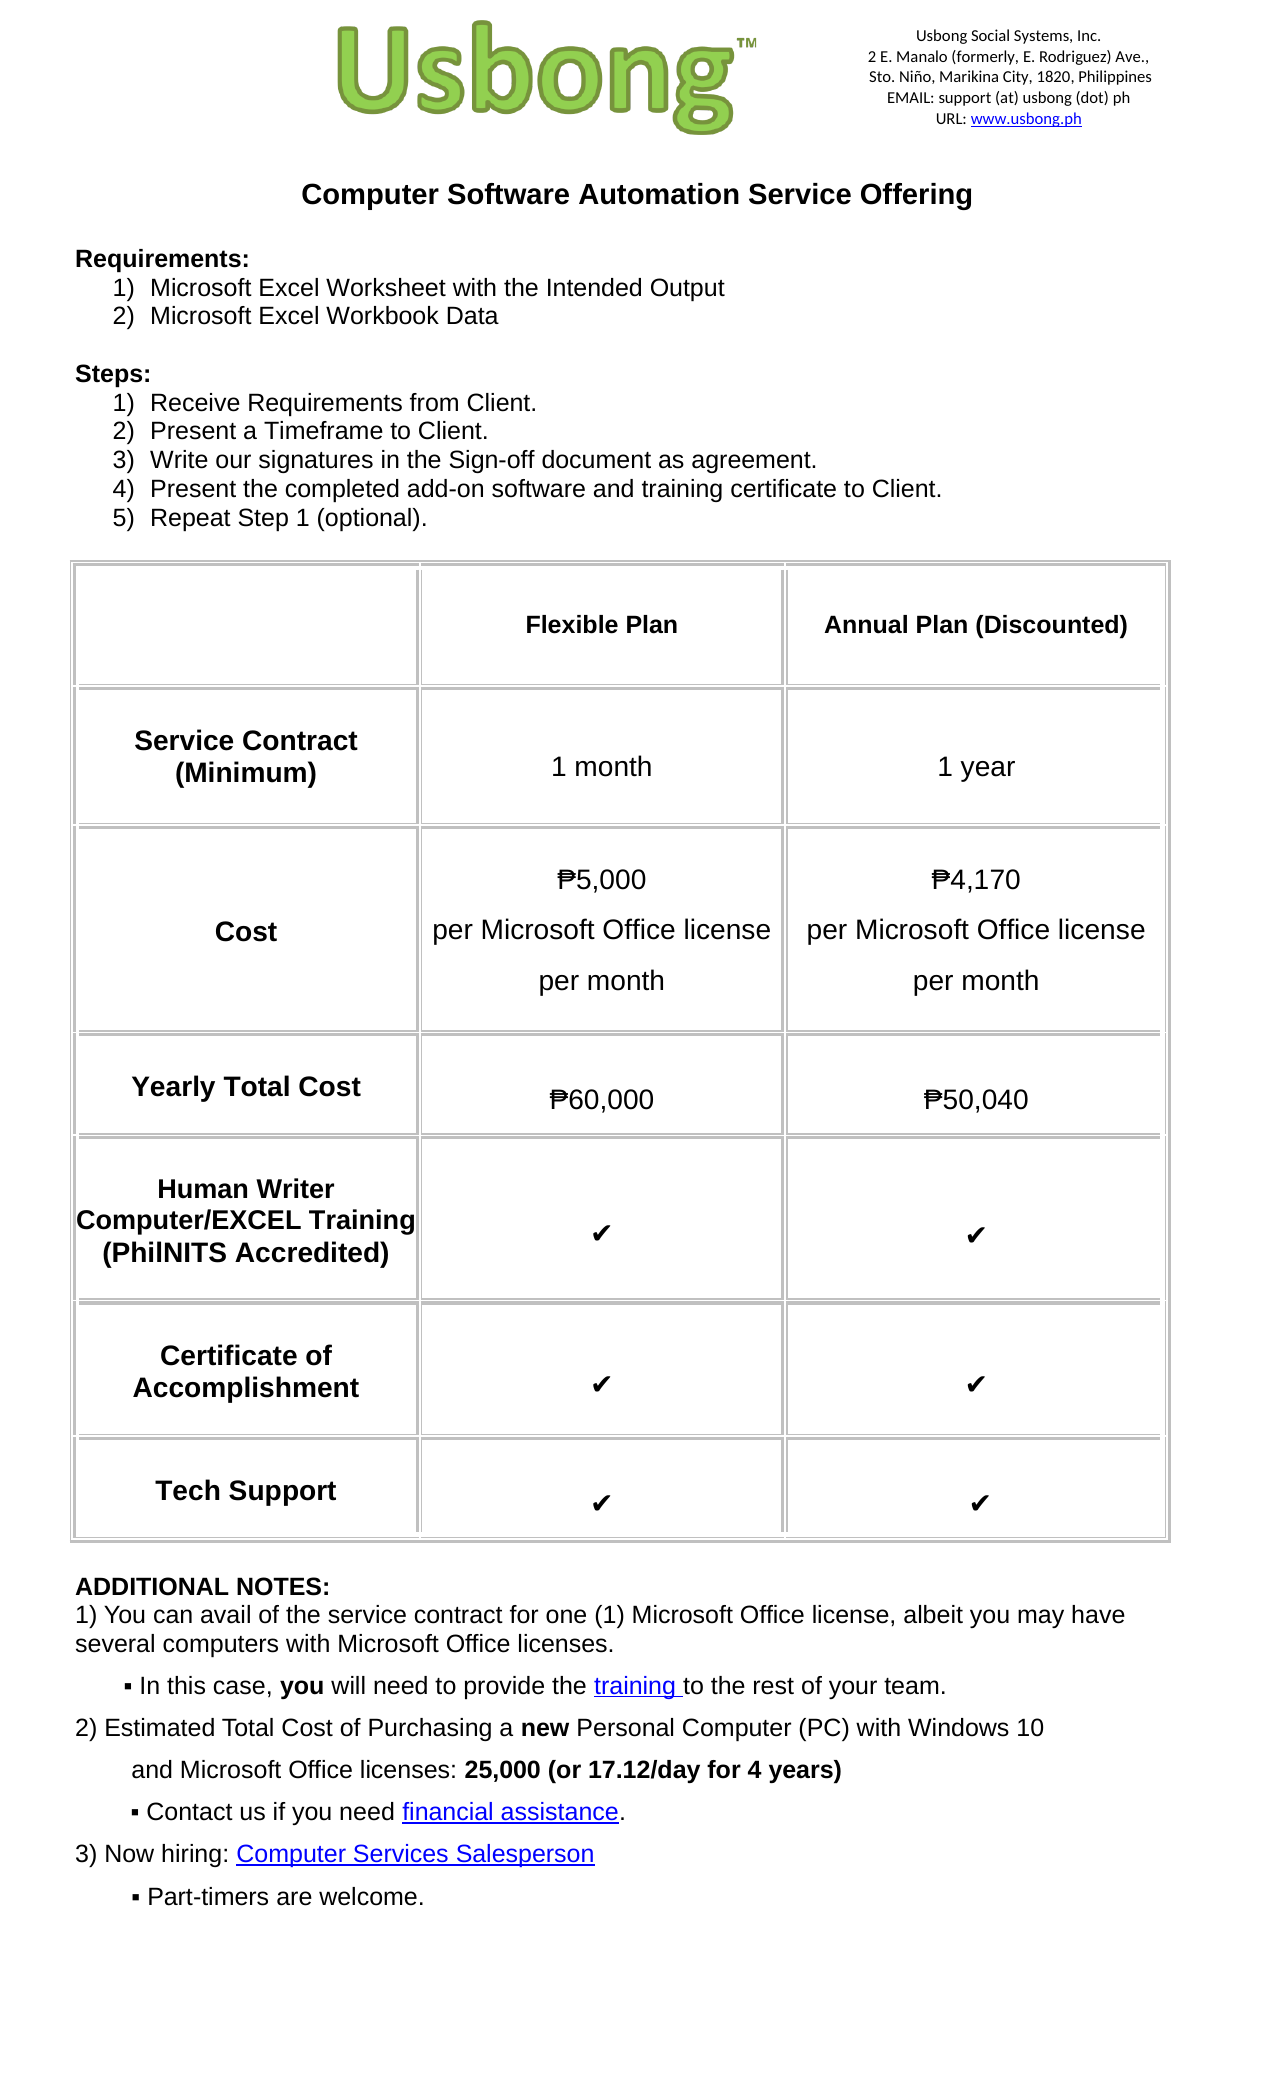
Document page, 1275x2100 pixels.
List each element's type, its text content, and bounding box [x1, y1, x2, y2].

table_header Annual Plan (Discounted) [784, 562, 1168, 683]
table_cell Human Writer Computer/EXCEL Training (PhilNITS Accredited) [73, 1133, 419, 1298]
text Requirements: [75, 244, 1200, 273]
table_cell ✔ [422, 1305, 781, 1433]
list Microsoft Excel Worksheet with the Intended Output [112, 273, 1200, 301]
title 1) You can avail of the service contract for one (1) Microsoft Office license, albeit you may have several computers with Microsoft Office licenses. [75, 1600, 1200, 1658]
table_cell Tech Support [73, 1434, 419, 1536]
table_header [76, 566, 419, 683]
table_cell Yearly Total Cost [73, 1030, 419, 1133]
list Microsoft Excel Workbook Data [112, 301, 1200, 330]
table_cell ✔ [422, 1139, 781, 1298]
list Present the completed add-on software and training certificate to Client. [112, 474, 1200, 503]
table_header Flexible Plan [419, 562, 784, 683]
list Repeat Step 1 (optional). [112, 503, 1200, 531]
table_cell Certificate of Accomplishment [73, 1298, 419, 1433]
table_cell Service Contract (Minimum) [73, 684, 419, 822]
table_cell ₱5,000 per Microsoft Office license per month [422, 829, 781, 1030]
list Write our signatures in the Sign-off document as agreement. [112, 445, 1200, 474]
title 3) Now hiring: Computer Services Salesperson [75, 1839, 1200, 1868]
table_cell 1 month [422, 690, 781, 822]
text Steps: [75, 359, 1200, 388]
table_cell ₱60,000 [422, 1036, 781, 1133]
title ▪ Contact us if you need financial assistance. [75, 1797, 1200, 1826]
picture [337, 20, 757, 135]
table_cell ✔ [784, 1133, 1168, 1298]
list Present a Timeframe to Client. [112, 416, 1200, 445]
text Computer Software Automation Service Offering [75, 177, 1200, 210]
title ▪ In this case, you will need to provide the training to the rest of your team. [75, 1671, 1200, 1700]
list Receive Requirements from Client. [112, 388, 1200, 416]
title 2) Estimated Total Cost of Purchasing a new Personal Computer (PC) with Windows 10 [75, 1713, 1200, 1742]
table_cell Cost [73, 823, 419, 1030]
table_cell ₱50,040 [784, 1030, 1168, 1133]
table_cell ✔ [419, 1434, 784, 1536]
table_cell 1 year [784, 684, 1168, 822]
text ADDITIONAL NOTES: [75, 1571, 1200, 1600]
title and Microsoft Office licenses: 25,000 (or 17.12/day for 4 years) [75, 1755, 1200, 1784]
table_cell ₱4,170 per Microsoft Office license per month [784, 823, 1168, 1030]
table_cell ✔ [784, 1298, 1168, 1433]
title ▪ Part-timers are welcome. [75, 1881, 1200, 1910]
table_cell ✔ [784, 1434, 1168, 1536]
